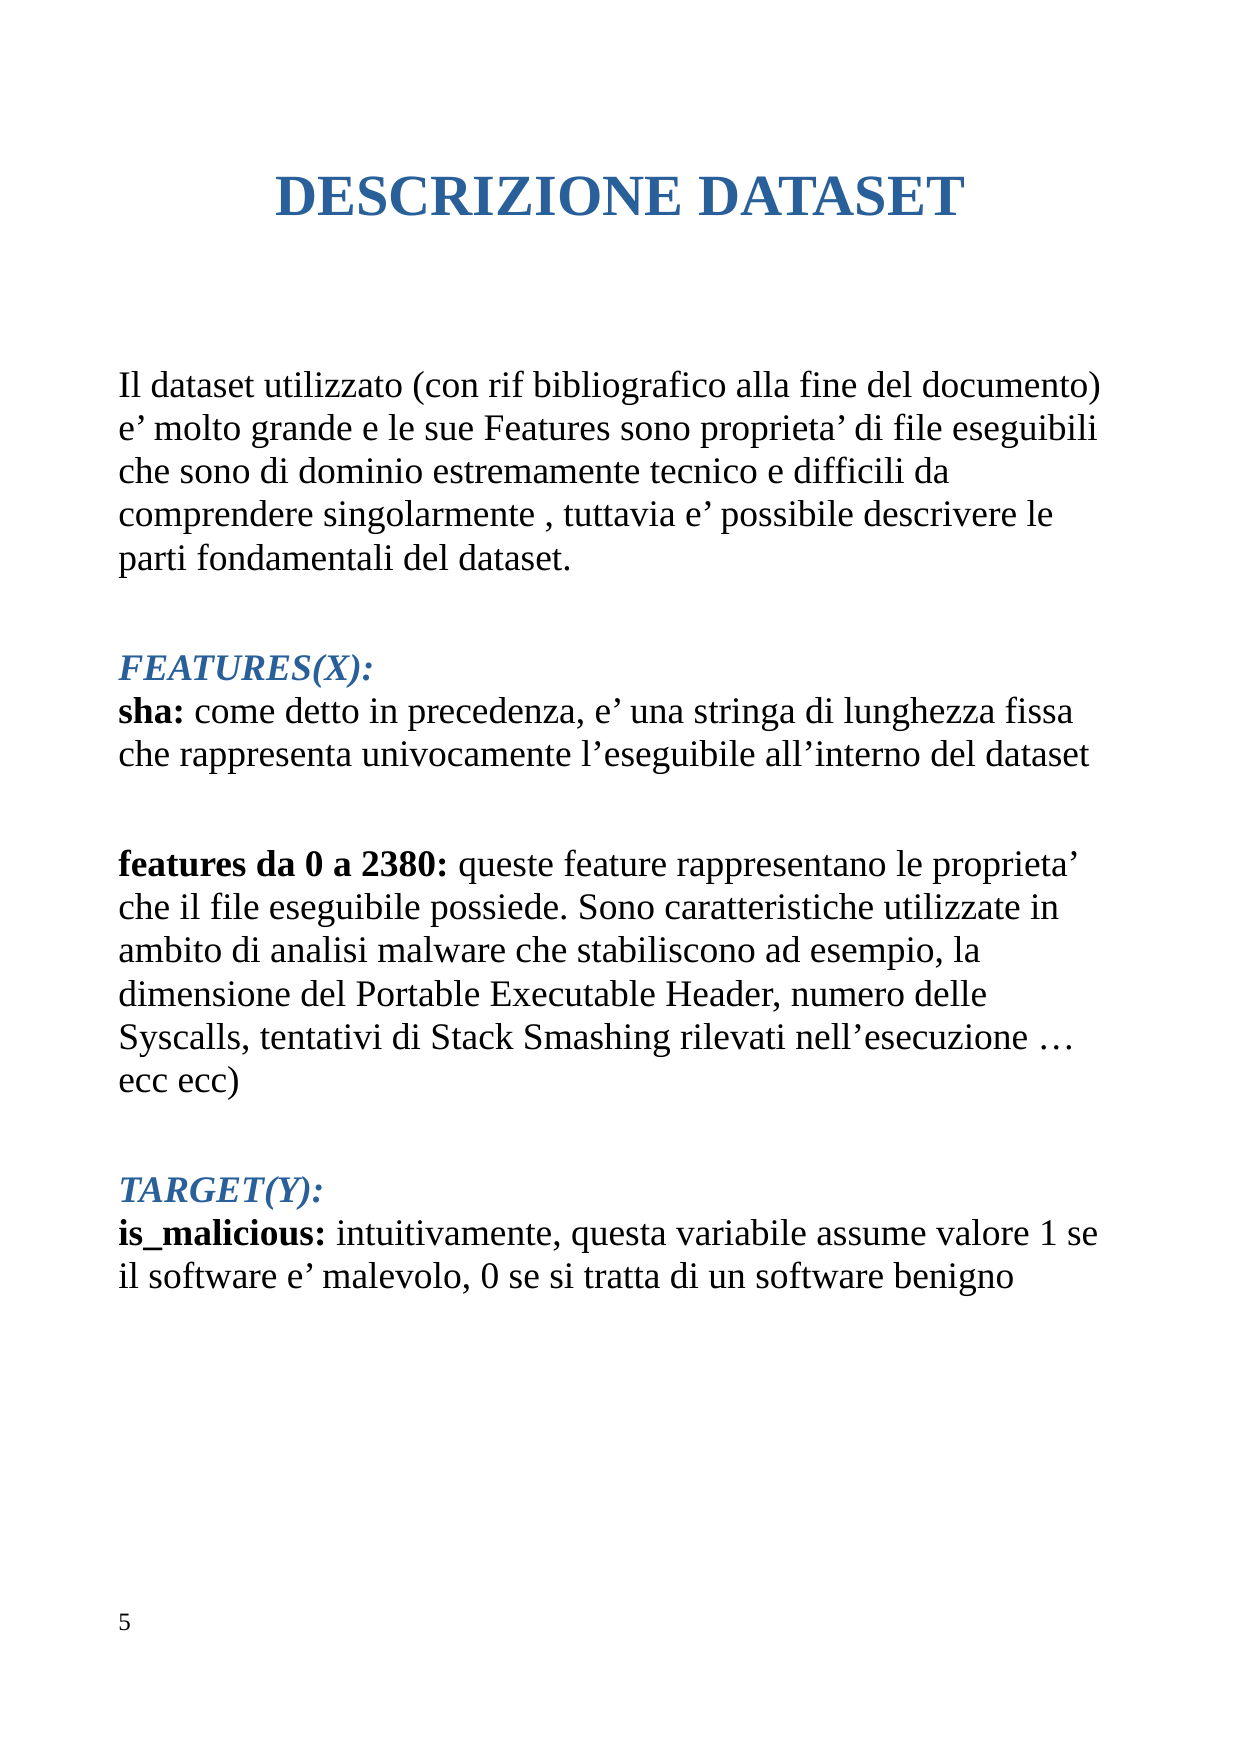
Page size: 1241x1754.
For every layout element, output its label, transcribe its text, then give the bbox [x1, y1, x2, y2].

text features da 0 a 2380: queste feature rappresentano le proprieta’ che il file eseguibile possiede. Sono caratteristiche utilizzate in ambito di analisi malware che stabiliscono ad esempio, la dimensione del Portable Executable Header, numero delle Syscalls, tentativi di Stack Smashing rilevati nell’esecuzione … ecc ecc) [118, 842, 1122, 1100]
text FEATURES(X): [118, 645, 1122, 688]
text Il dataset utilizzato (con rif bibliografico alla fine del documento) e’ molto grande e le sue Features sono proprieta’ di file eseguibili che sono di dominio estremamente tecnico e difficili da comprendere singolarmente , tuttavia e’ possibile descrivere le parti fondamentali del dataset. [118, 362, 1122, 578]
text DESCRIZIONE DATASET [118, 161, 1122, 228]
text is_malicious: intuitivamente, questa variabile assume valore 1 se il software e’ malevolo, 0 se si tratta di un software benigno [118, 1211, 1122, 1297]
text TARGET(Y): [118, 1167, 1122, 1211]
text sha: come detto in precedenza, e’ una stringa di lunghezza fissa che rappresenta univocamente l’eseguibile all’interno del dataset [118, 688, 1122, 774]
